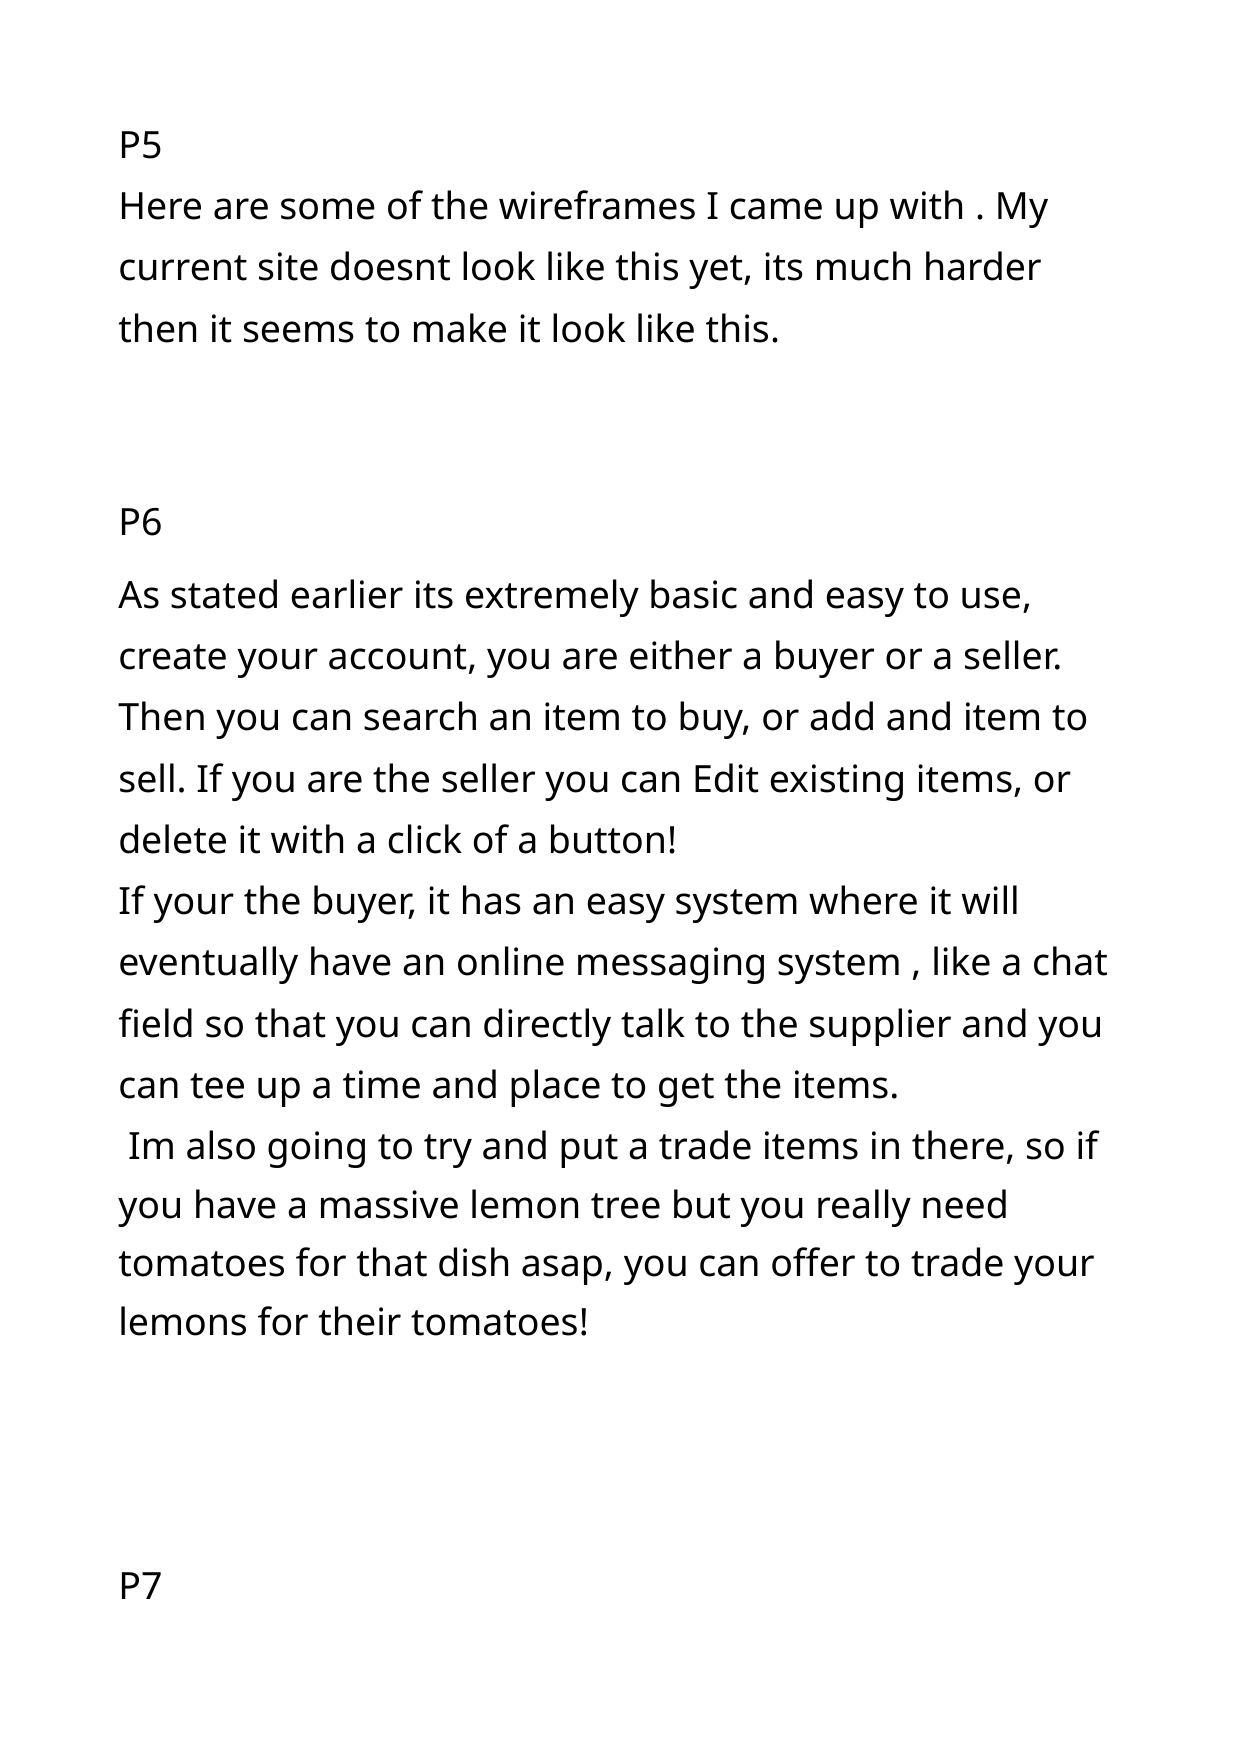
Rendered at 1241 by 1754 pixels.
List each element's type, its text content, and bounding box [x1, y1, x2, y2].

text Im also going to try and put a trade items in there, so if you have a massive lemon tree but you really need tomatoes for that dish asap, you can offer to trade your lemons for their tomatoes! [118, 1119, 1122, 1346]
text Here are some of the wireframes I came up with . My current site doesnt look like this yet, its much harder then it seems to make it look like this. [118, 179, 1122, 353]
text P5 [118, 118, 1122, 169]
text P6 [118, 495, 1122, 546]
text If your the buyer, it has an easy system where it will eventually have an online messaging system , like a chat field so that you can directly talk to the supplier and you can tee up a time and place to get the items. [118, 874, 1122, 1109]
text P7 [118, 1559, 1122, 1610]
text As stated earlier its extremely basic and easy to use, create your account, you are either a buyer or a seller. Then you can search an item to buy, or add and item to sell. If you are the seller you can Edit existing items, or delete it with a click of a button! [118, 568, 1122, 864]
